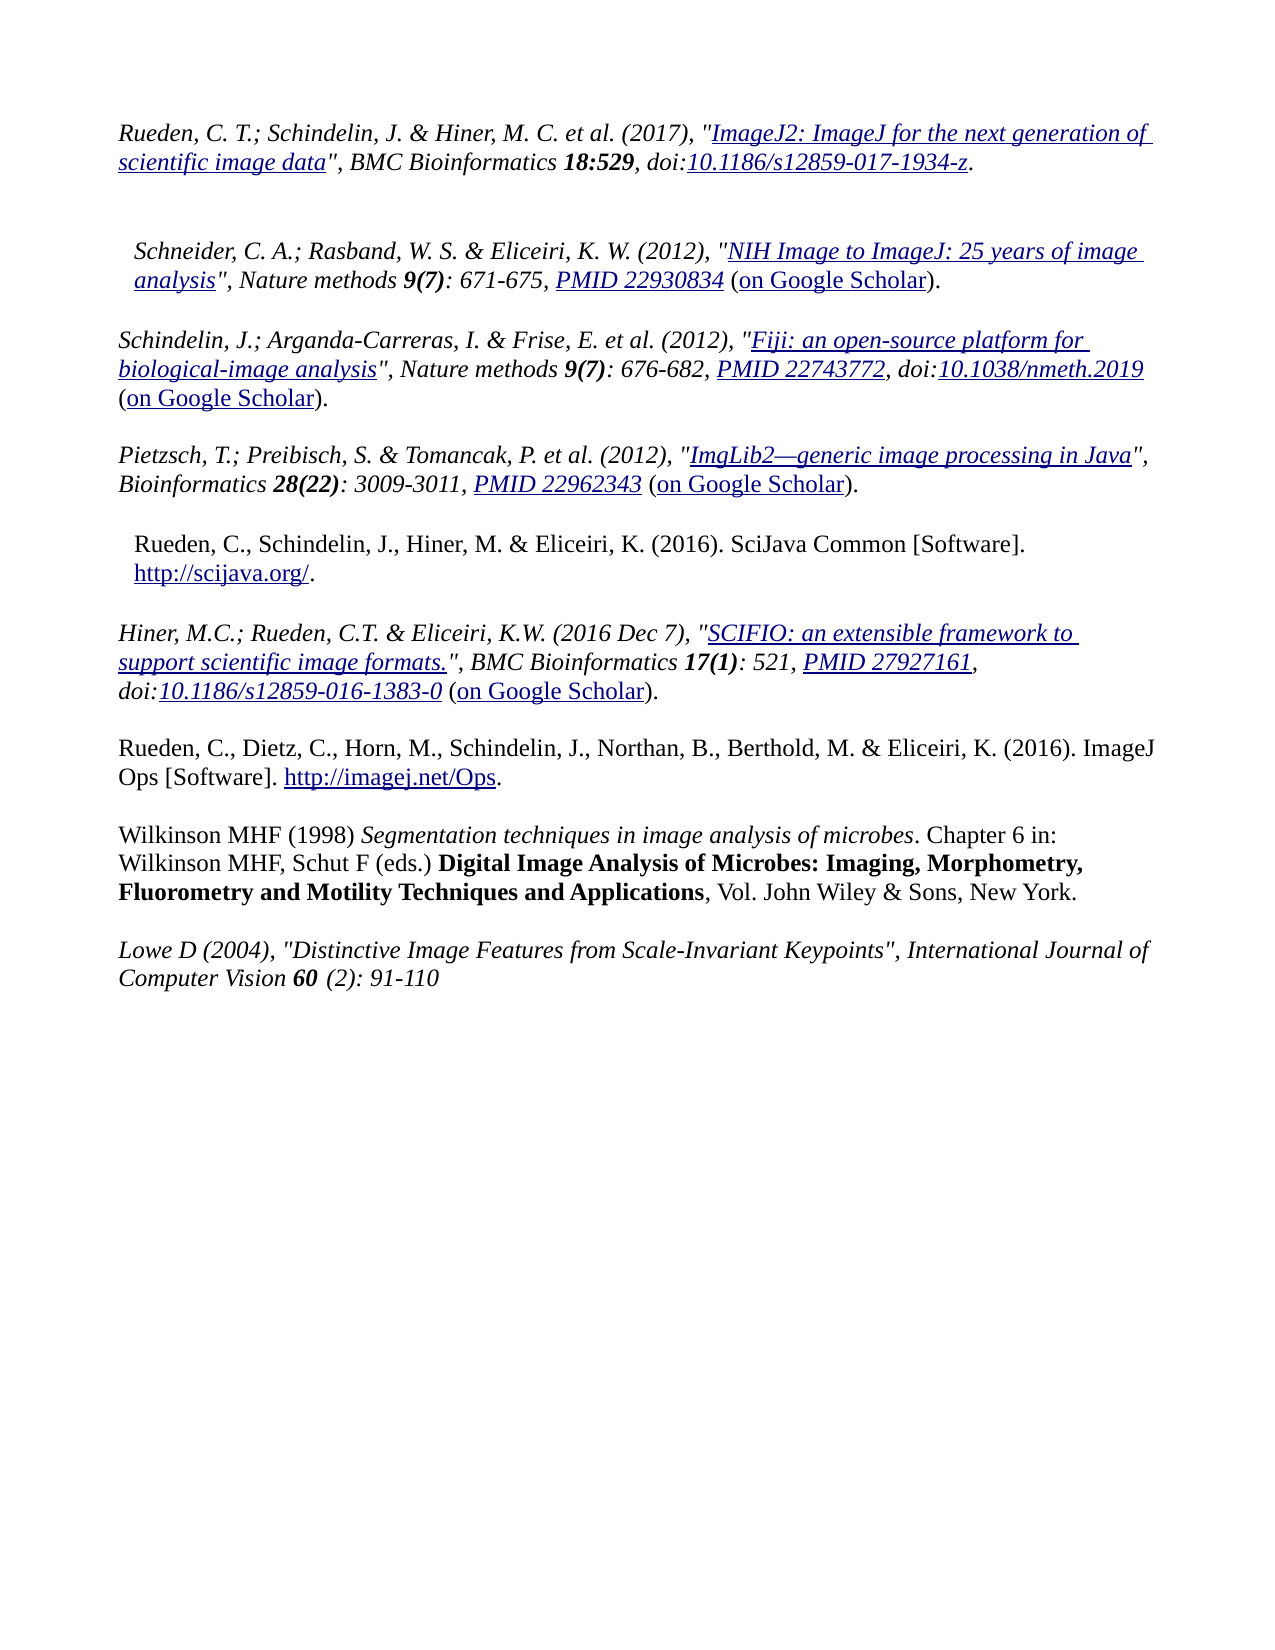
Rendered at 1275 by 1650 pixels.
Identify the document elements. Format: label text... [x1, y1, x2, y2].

text Lowe D (2004), "Distinctive Image Features from Scale-Invariant Keypoints", International Journal of Computer Vision 60 (2): 91-110 [118, 935, 1157, 992]
text Wilkinson MHF (1998) Segmentation techniques in image analysis of microbes. Chapter 6 in: Wilkinson MHF, Schut F (eds.) Digital Image Analysis of Microbes: Imaging, Morphometry, Fluorometry and Motility Techniques and Applications, Vol. John Wiley & Sons, New York. [118, 820, 1157, 906]
text Schindelin, J.; Arganda-Carreras, I. & Frise, E. et al. (2012), "Fiji: an open-source platform for biological-image analysis", Nature methods 9(7): 676-682, PMID 22743772, doi:10.1038/nmeth.2019 (on Google Scholar). [118, 325, 1157, 411]
text Pietzsch, T.; Preibisch, S. & Tomancak, P. et al. (2012), "ImgLib2—generic image processing in Java", Bioinformatics 28(22): 3009-3011, PMID 22962343 (on Google Scholar). [118, 440, 1157, 498]
table_header [118, 526, 131, 590]
table_header Rueden, C., Schindelin, J., Hiner, M. & Eliceiri, K. (2016). SciJava Common [Software]. http://scijava.org/. [131, 526, 1157, 590]
table_header Schneider, C. A.; Rasband, W. S. & Eliceiri, K. W. (2012), "NIH Image to ImageJ: 25 years of image analysis", Nature methods 9(7): 671-675, PMID 22930834 (on Google Scholar). [131, 233, 1157, 296]
text Rueden, C. T.; Schindelin, J. & Hiner, M. C. et al. (2017), "ImageJ2: ImageJ for the next generation of scientific image data", BMC Bioinformatics 18:529, doi:10.1186/s12859-017-1934-z. [118, 118, 1157, 176]
table_header [118, 233, 131, 296]
text Hiner, M.C.; Rueden, C.T. & Eliceiri, K.W. (2016 Dec 7), "SCIFIO: an extensible framework to support scientific image formats.", BMC Bioinformatics 17(1): 521, PMID 27927161, doi:10.1186/s12859-016-1383-0 (on Google Scholar). [118, 618, 1157, 705]
text Rueden, C., Dietz, C., Horn, M., Schindelin, J., Northan, B., Berthold, M. & Eliceiri, K. (2016). ImageJ Ops [Software]. http://imagej.net/Ops. [118, 733, 1157, 791]
